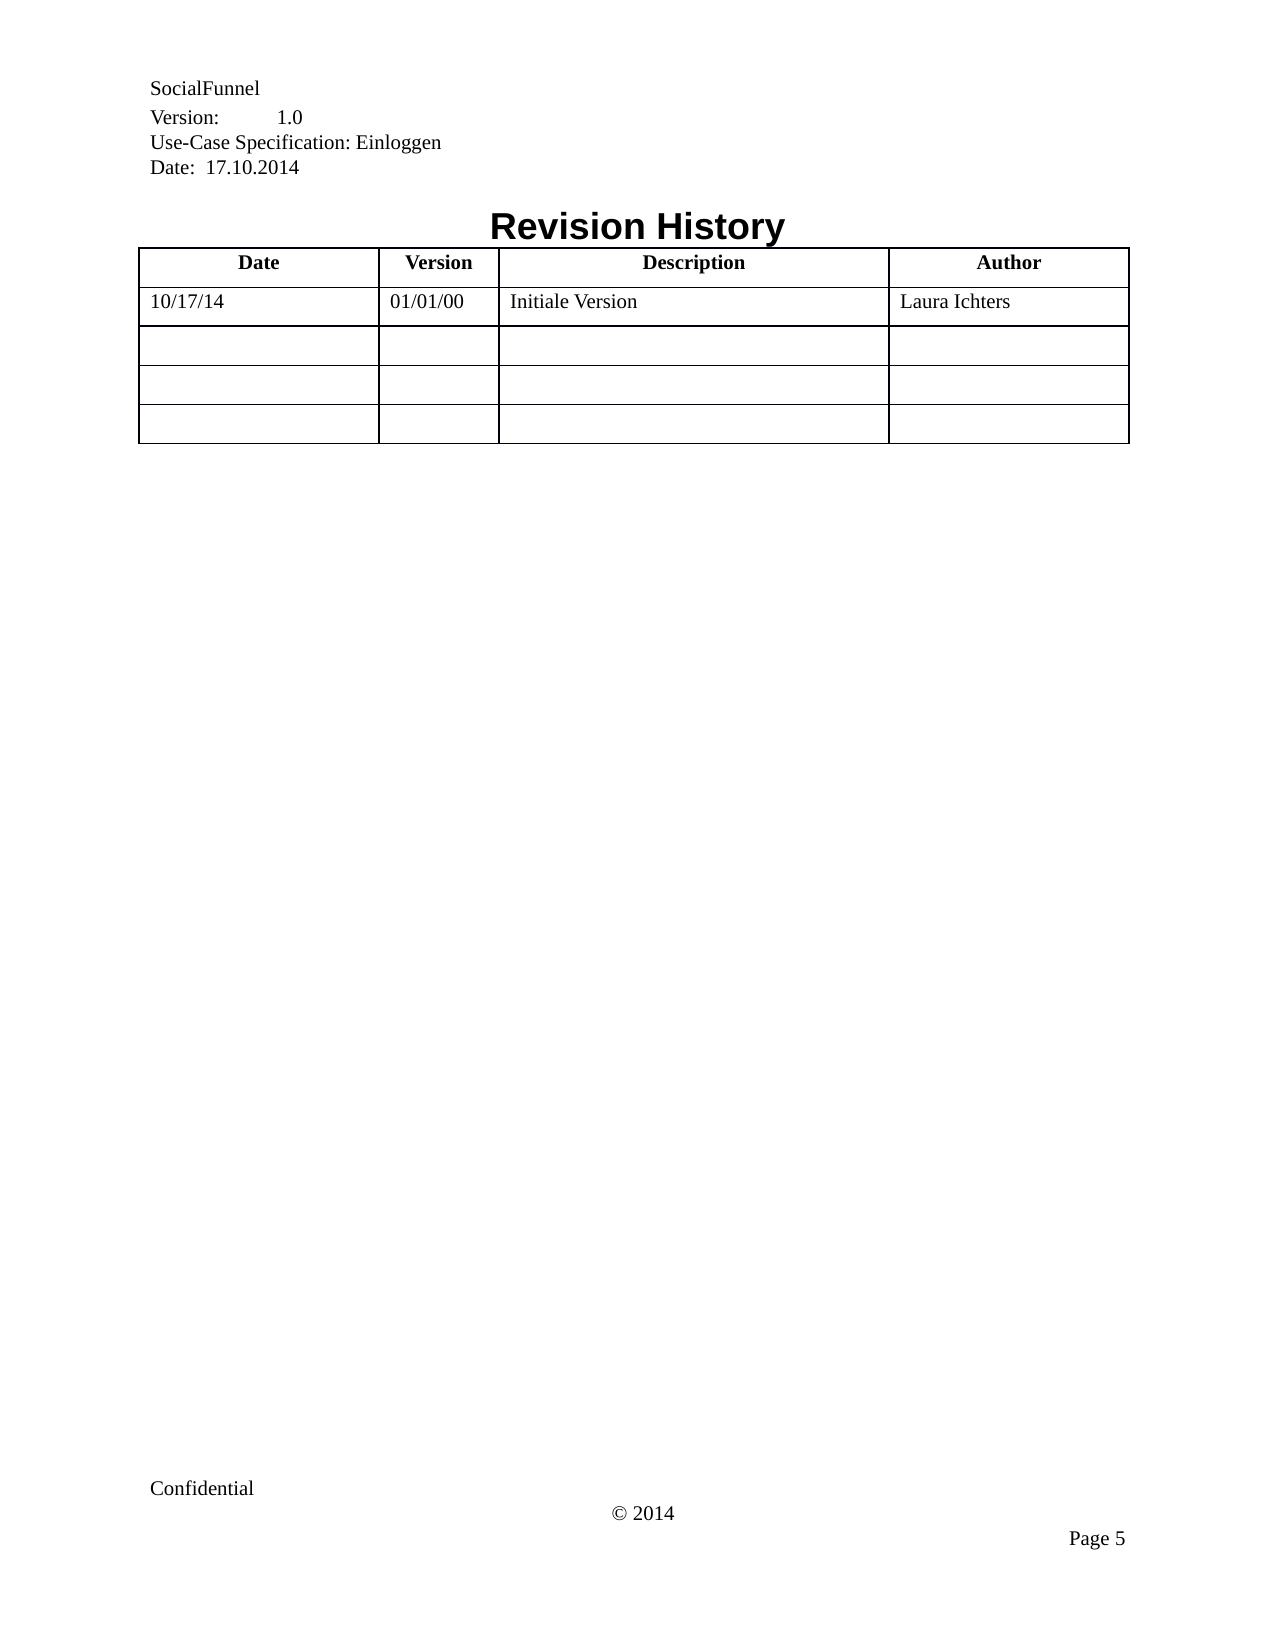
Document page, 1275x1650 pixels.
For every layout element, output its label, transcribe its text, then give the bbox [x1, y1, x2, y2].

table_header Version [380, 249, 498, 286]
table_cell Initiale Version [500, 288, 888, 325]
table_cell Laura Ichters [890, 288, 1128, 325]
table_cell [890, 327, 1128, 364]
table_cell [140, 366, 378, 403]
table_cell [500, 327, 888, 364]
table_header Author [890, 249, 1128, 286]
table_cell [890, 366, 1128, 403]
table_cell [380, 327, 498, 364]
table_cell [380, 366, 498, 403]
table_cell 01.01.00 [380, 288, 498, 325]
table_header Date [140, 249, 378, 286]
table_cell [500, 405, 888, 443]
table_cell [890, 405, 1128, 443]
table_cell 17.10.14 [140, 288, 378, 325]
table_header Description [500, 249, 888, 286]
table_cell [500, 366, 888, 403]
title Revision History [150, 204, 1125, 247]
table_cell [140, 327, 378, 364]
table_cell [380, 405, 498, 443]
table_cell [140, 405, 378, 443]
